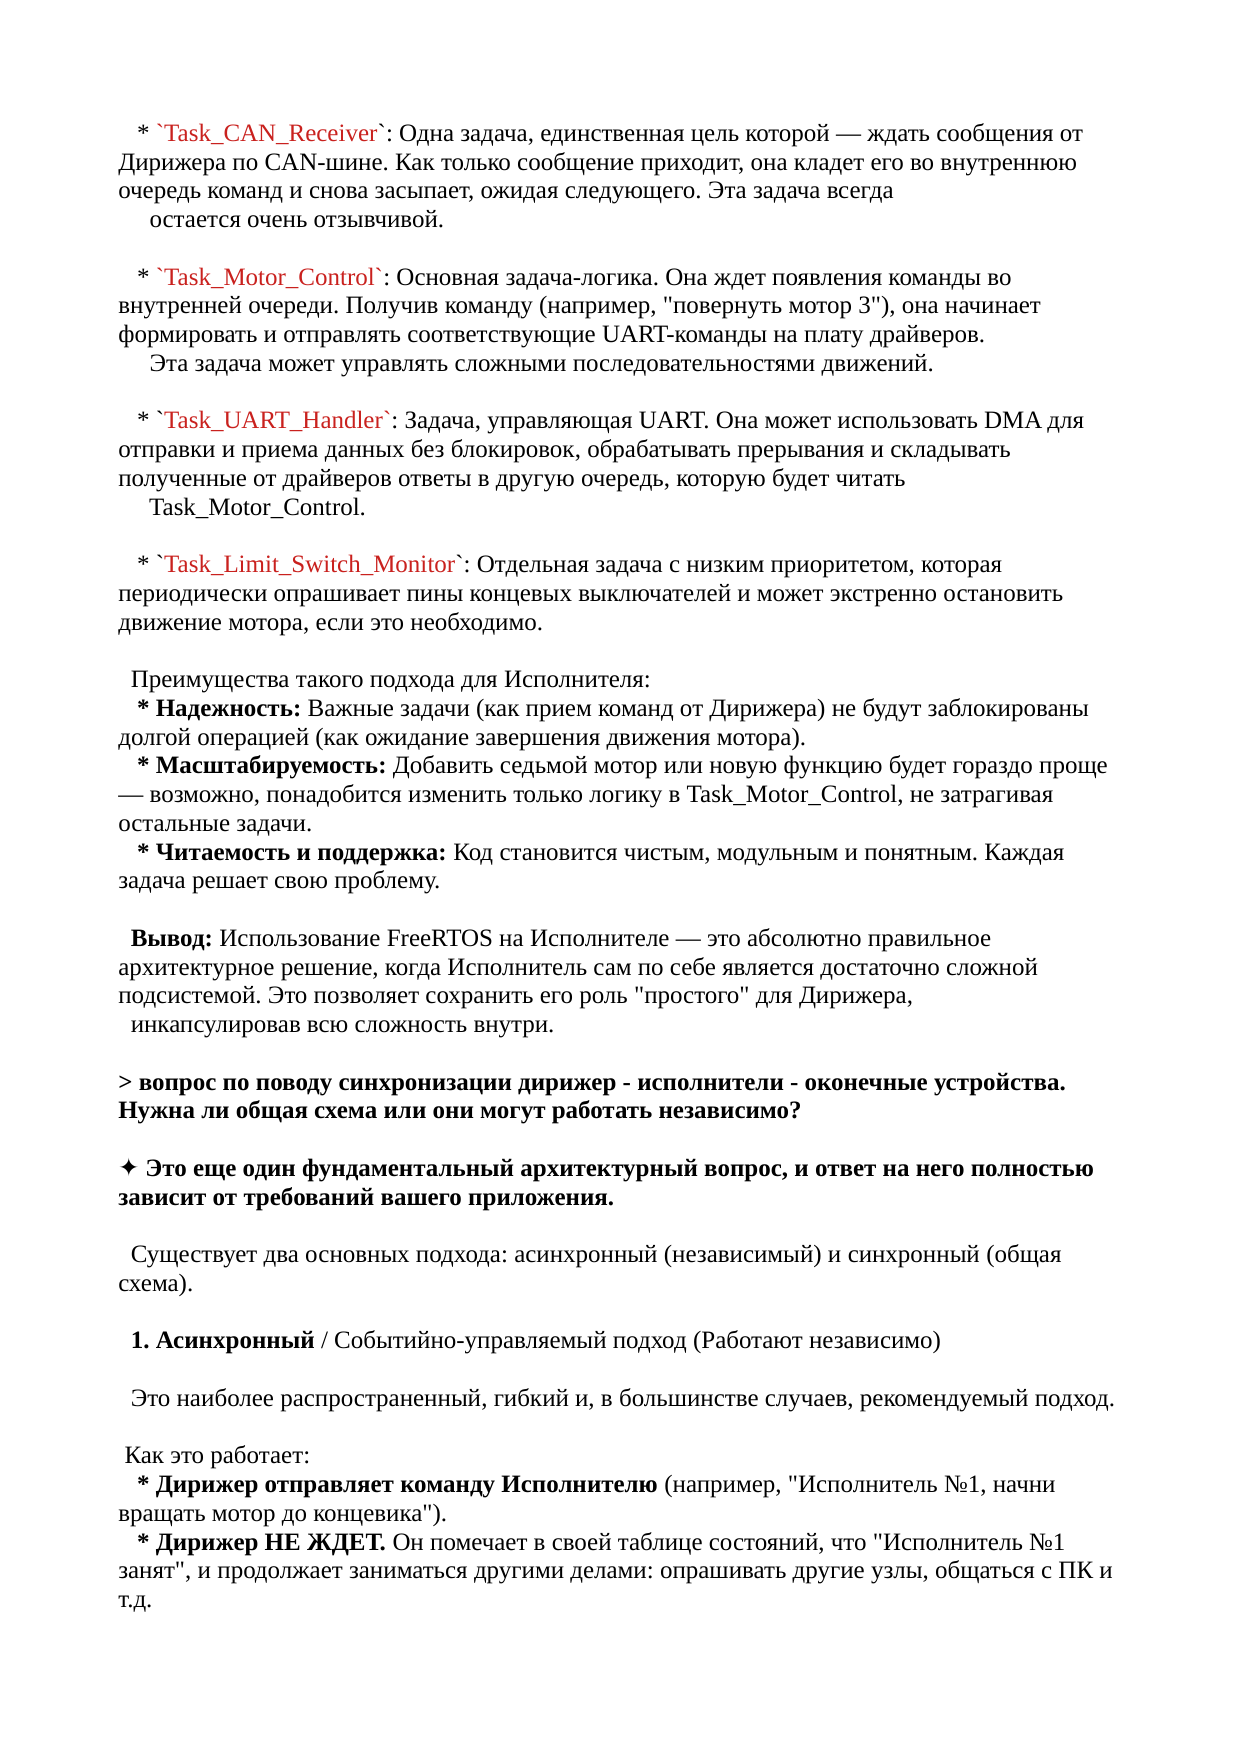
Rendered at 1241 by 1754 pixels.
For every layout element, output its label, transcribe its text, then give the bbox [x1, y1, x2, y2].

text * Надежность: Важные задачи (как прием команд от Дирижера) не будут заблокированы долгой операцией (как ожидание завершения движения мотора). [118, 693, 1122, 751]
text * Читаемость и поддержка: Код становится чистым, модульным и понятным. Каждая задача решает свою проблему. [118, 837, 1122, 894]
text * Дирижер НЕ ЖДЕТ. Он помечает в своей таблице состояний, что "Исполнитель №1 занят", и продолжает заниматься другими делами: опрашивать другие узлы, общаться с ПК и т.д. [118, 1527, 1122, 1613]
text Это наиболее распространенный, гибкий и, в большинстве случаев, рекомендуемый подход. [118, 1383, 1122, 1412]
text * `Task_UART_Handler`: Задача, управляющая UART. Она может использовать DMA для отправки и приема данных без блокировок, обрабатывать прерывания и складывать полученные от драйверов ответы в другую очередь, которую будет читать [118, 406, 1122, 492]
text остается очень отзывчивой. [118, 204, 1122, 233]
text * Масштабируемость: Добавить седьмой мотор или новую функцию будет гораздо проще — возможно, понадобится изменить только логику в Task_Motor_Control, не затрагивая остальные задачи. [118, 751, 1122, 837]
text > вопрос по поводу синхронизации дирижер - исполнители - оконечные устройства. Нужна ли общая схема или они могут работать независимо? [118, 1067, 1122, 1124]
text Преимущества такого подхода для Исполнителя: [118, 664, 1122, 693]
text * `Task_CAN_Receiver`: Одна задача, единственная цель которой — ждать сообщения от Дирижера по CAN-шине. Как только сообщение приходит, она кладет его во внутреннюю очередь команд и снова засыпает, ожидая следующего. Эта задача всегда [118, 118, 1122, 204]
text Вывод: Использование FreeRTOS на Исполнителе — это абсолютно правильное архитектурное решение, когда Исполнитель сам по себе является достаточно сложной подсистемой. Это позволяет сохранить его роль "простого" для Дирижера, [118, 923, 1122, 1009]
text Существует два основных подхода: асинхронный (независимый) и синхронный (общая схема). [118, 1239, 1122, 1297]
text * `Task_Motor_Control`: Основная задача-логика. Она ждет появления команды во внутренней очереди. Получив команду (например, "повернуть мотор 3"), она начинает формировать и отправлять соответствующие UART-команды на плату драйверов. [118, 262, 1122, 348]
text * `Task_Limit_Switch_Monitor`: Отдельная задача с низким приоритетом, которая периодически опрашивает пины концевых выключателей и может экстренно остановить движение мотора, если это необходимо. [118, 549, 1122, 636]
text Эта задача может управлять сложными последовательностями движений. [118, 348, 1122, 377]
text 1. Асинхронный / Событийно-управляемый подход (Работают независимо) [118, 1326, 1122, 1354]
text инкапсулировав всю сложность внутри. [118, 1009, 1122, 1038]
text Task_Motor_Control. [118, 492, 1122, 521]
text * Дирижер отправляет команду Исполнителю (например, "Исполнитель №1, начни вращать мотор до концевика"). [118, 1469, 1122, 1527]
text Как это работает: [118, 1441, 1122, 1469]
text ✦ Это еще один фундаментальный архитектурный вопрос, и ответ на него полностью зависит от требований вашего приложения. [118, 1153, 1122, 1211]
